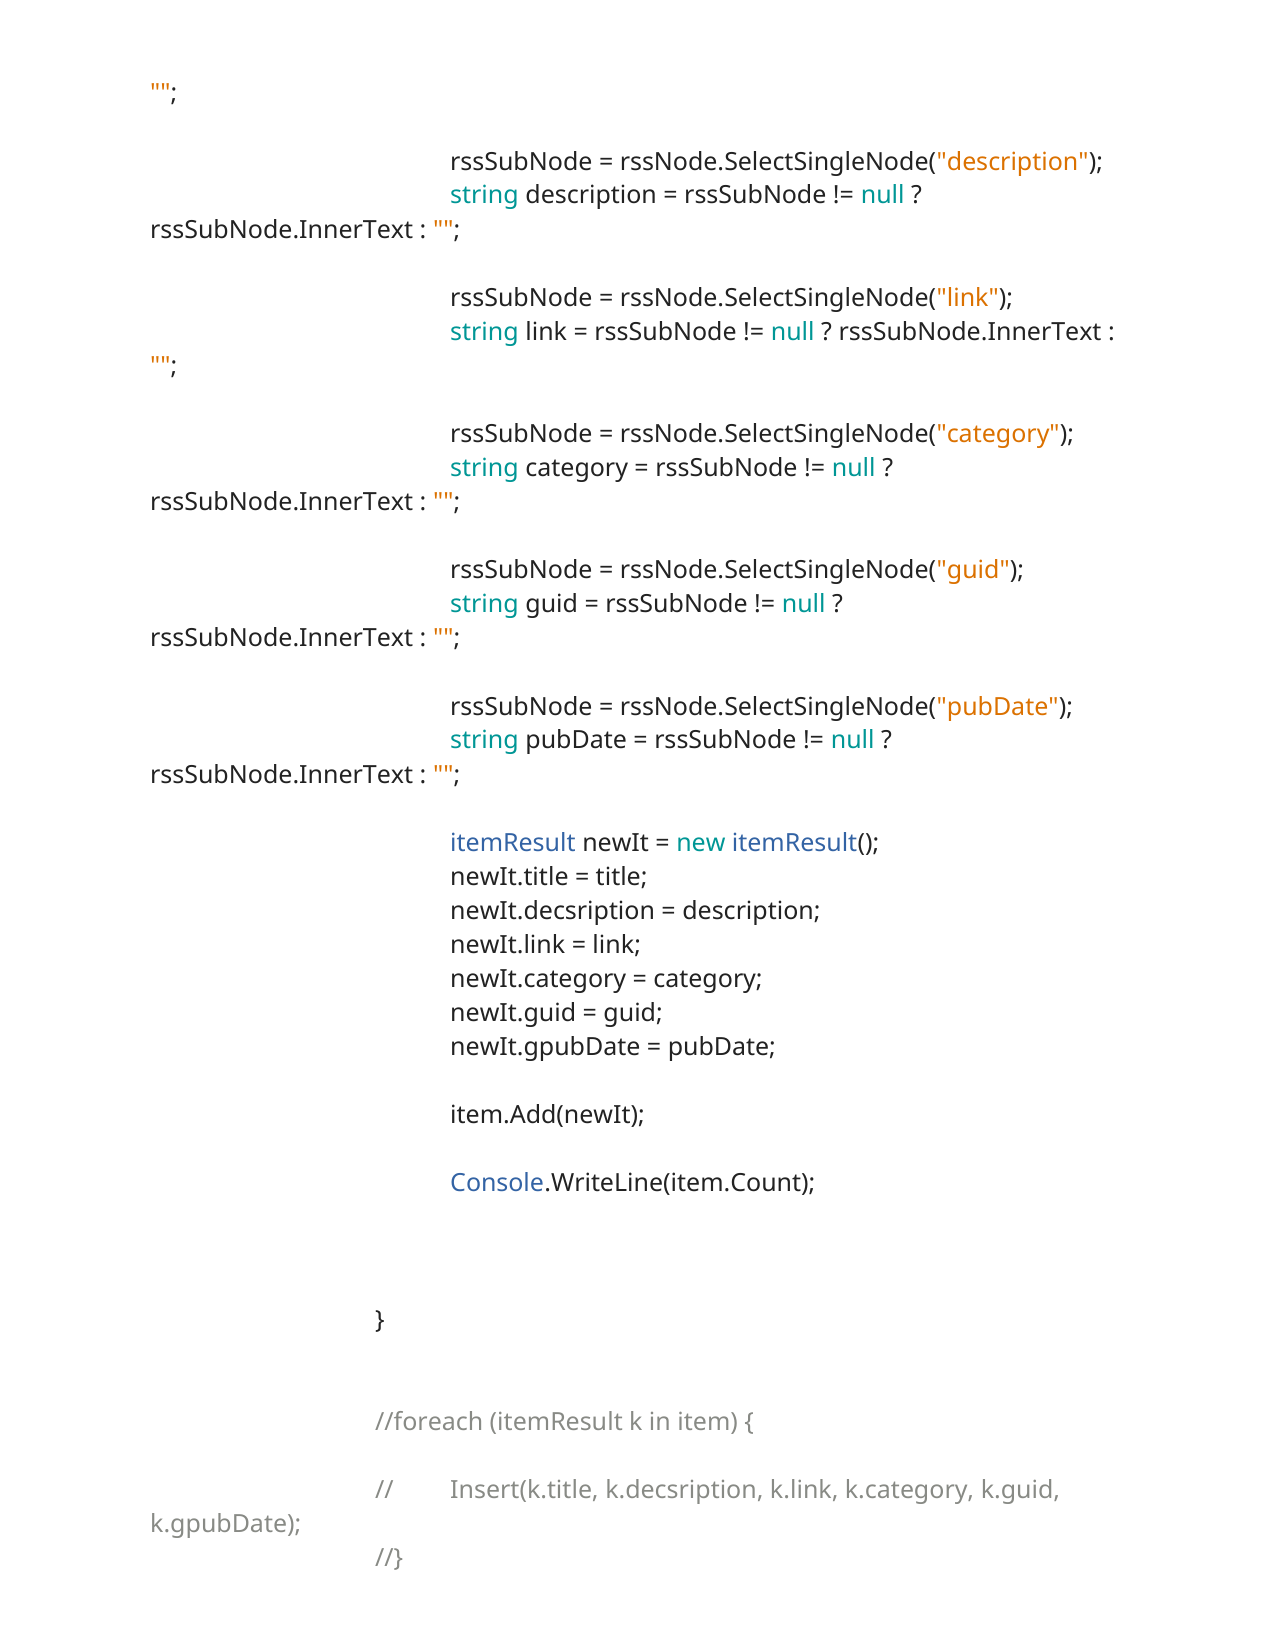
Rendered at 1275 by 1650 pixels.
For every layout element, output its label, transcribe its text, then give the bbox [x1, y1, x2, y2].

text ""; rssSubNode = rssNode.SelectSingleNode("description"); string description = rssSubNode != null ? rssSubNode.InnerText : ""; rssSubNode = rssNode.SelectSingleNode("link"); string link = rssSubNode != null ? rssSubNode.InnerText : ""; rssSubNode = rssNode.SelectSingleNode("category"); string category = rssSubNode != null ? rssSubNode.InnerText : ""; rssSubNode = rssNode.SelectSingleNode("guid"); string guid = rssSubNode != null ? rssSubNode.InnerText : ""; rssSubNode = rssNode.SelectSingleNode("pubDate"); string pubDate = rssSubNode != null ? rssSubNode.InnerText : ""; itemResult newIt = new itemResult(); newIt.title = title; newIt.decsription = description; newIt.link = link; newIt.category = category; newIt.guid = guid; newIt.gpubDate = pubDate; item.Add(newIt); Console.WriteLine(item.Count); } //foreach (itemResult k in item) { // Insert(k.title, k.decsription, k.link, k.category, k.guid, k.gpubDate); //} [150, 75, 1125, 1574]
